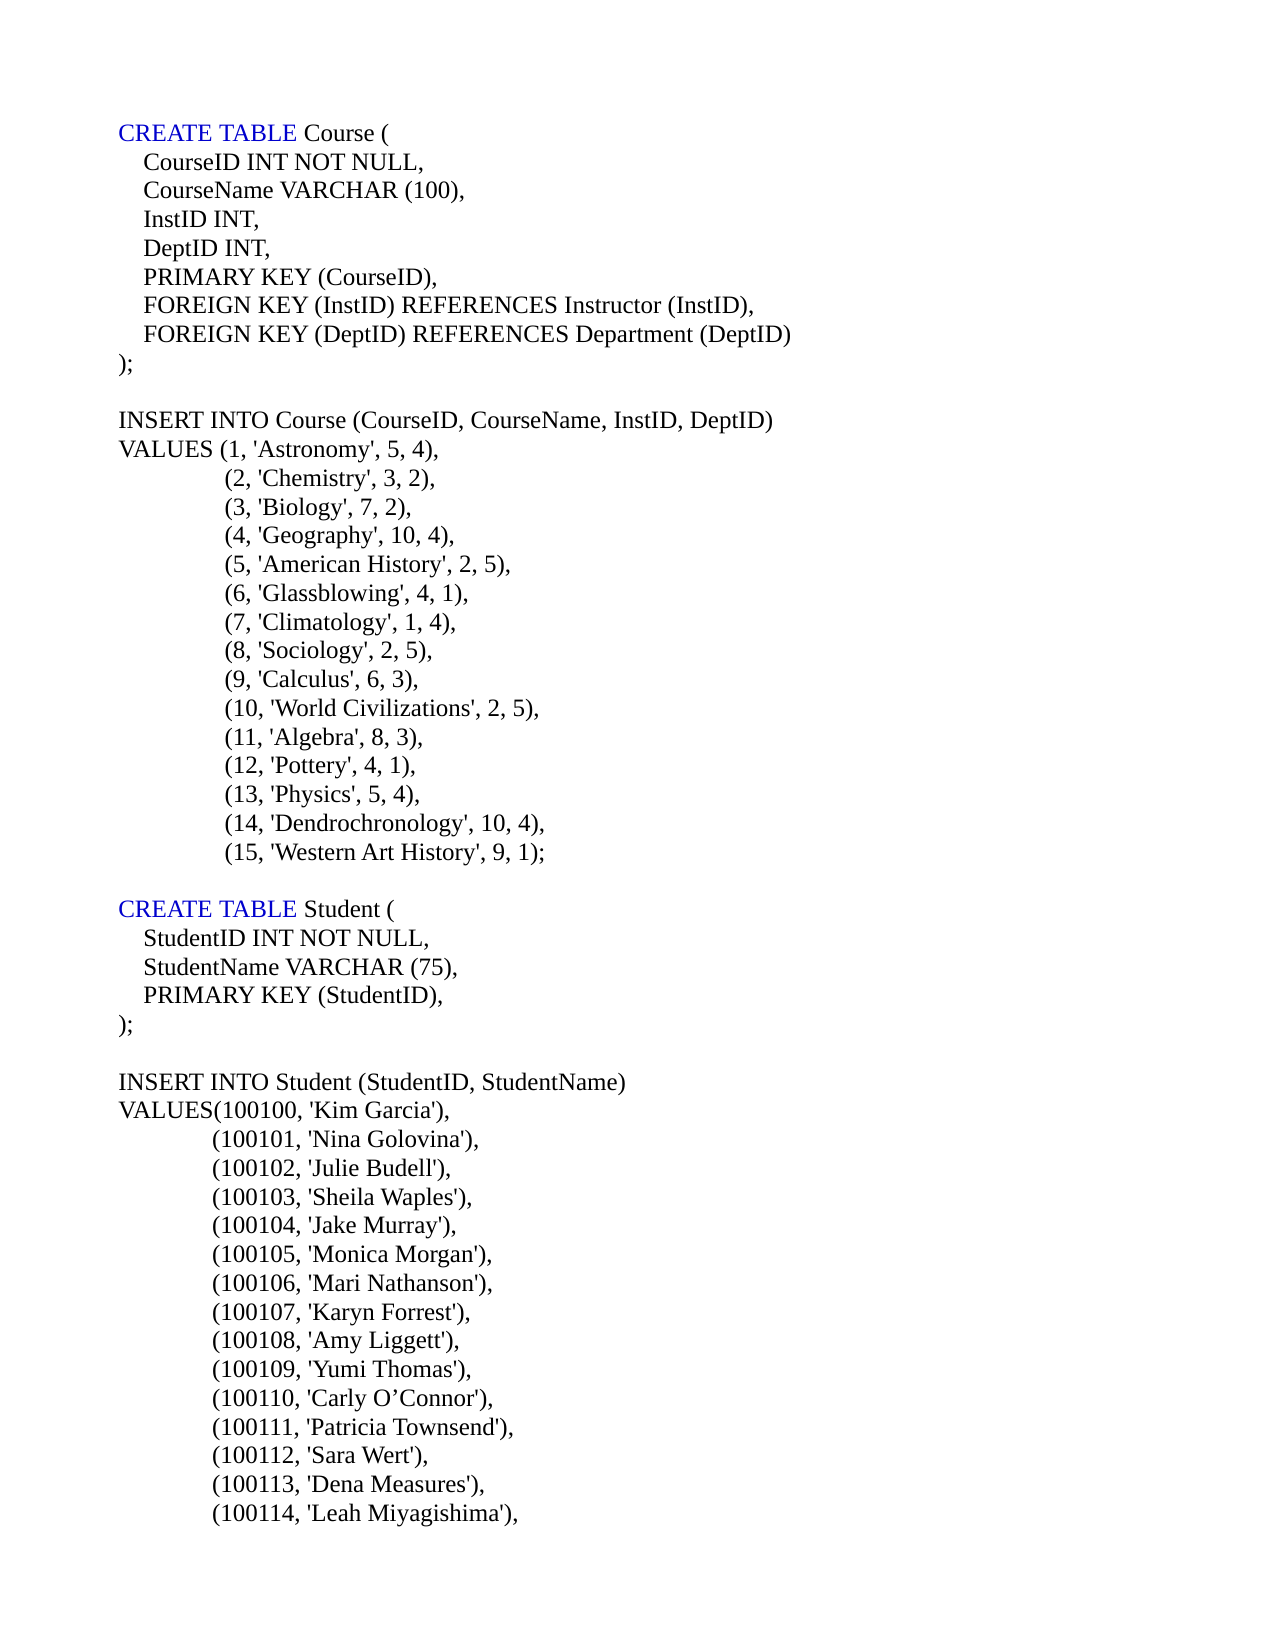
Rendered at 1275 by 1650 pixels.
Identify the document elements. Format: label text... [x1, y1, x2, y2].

text CREATE TABLE Student ( StudentID INT NOT NULL, [118, 894, 1157, 952]
text (100111, 'Patricia Townsend'), [118, 1412, 1157, 1441]
text (100102, 'Julie Budell'), [118, 1153, 1157, 1182]
text (100104, 'Jake Murray'), [118, 1211, 1157, 1239]
text PRIMARY KEY (StudentID), ); [118, 981, 1157, 1038]
text CREATE TABLE Course ( CourseID INT NOT NULL, [118, 118, 1157, 176]
text InstID INT, [118, 204, 1157, 233]
text (100105, 'Monica Morgan'), [118, 1239, 1157, 1268]
text INSERT INTO Course (CourseID, CourseName, InstID, DeptID) VALUES (1, 'Astronomy', 5, 4), (2, 'Chemistry', 3, 2), (3, 'Biology', 7, 2), (4, 'Geography', 10, 4), (5, 'American History', 2, 5), (6, 'Glassblowing', 4, 1), (7, 'Climatology', 1, 4), (8, 'Sociology', 2, 5), (9, 'Calculus', 6, 3), (10, 'World Civilizations', 2, 5), (11, 'Algebra', 8, 3), (12, 'Pottery', 4, 1), (13, 'Physics', 5, 4), (14, 'Dendrochronology', 10, 4), (15, 'Western Art History', 9, 1); [118, 406, 1157, 866]
text (100113, 'Dena Measures'), [118, 1469, 1157, 1498]
text (100106, 'Mari Nathanson'), [118, 1268, 1157, 1297]
text StudentName VARCHAR (75), [118, 952, 1157, 981]
text CourseName VARCHAR (100), [118, 176, 1157, 204]
text (100109, 'Yumi Thomas'), [118, 1354, 1157, 1383]
text PRIMARY KEY (CourseID), [118, 262, 1157, 291]
text (100107, 'Karyn Forrest'), [118, 1297, 1157, 1326]
text (100114, 'Leah Miyagishima'), [118, 1498, 1157, 1527]
text INSERT INTO Student (StudentID, StudentName) VALUES(100100, 'Kim Garcia'), [118, 1067, 1157, 1124]
text DeptID INT, [118, 233, 1157, 262]
text FOREIGN KEY (DeptID) REFERENCES Department (DeptID) ); [118, 319, 1157, 377]
text (100108, 'Amy Liggett'), [118, 1326, 1157, 1354]
text (100101, 'Nina Golovina'), [118, 1124, 1157, 1153]
text (100112, 'Sara Wert'), [118, 1441, 1157, 1469]
text FOREIGN KEY (InstID) REFERENCES Instructor (InstID), [118, 291, 1157, 319]
text (100110, 'Carly O’Connor'), [118, 1383, 1157, 1412]
text (100103, 'Sheila Waples'), [118, 1182, 1157, 1211]
